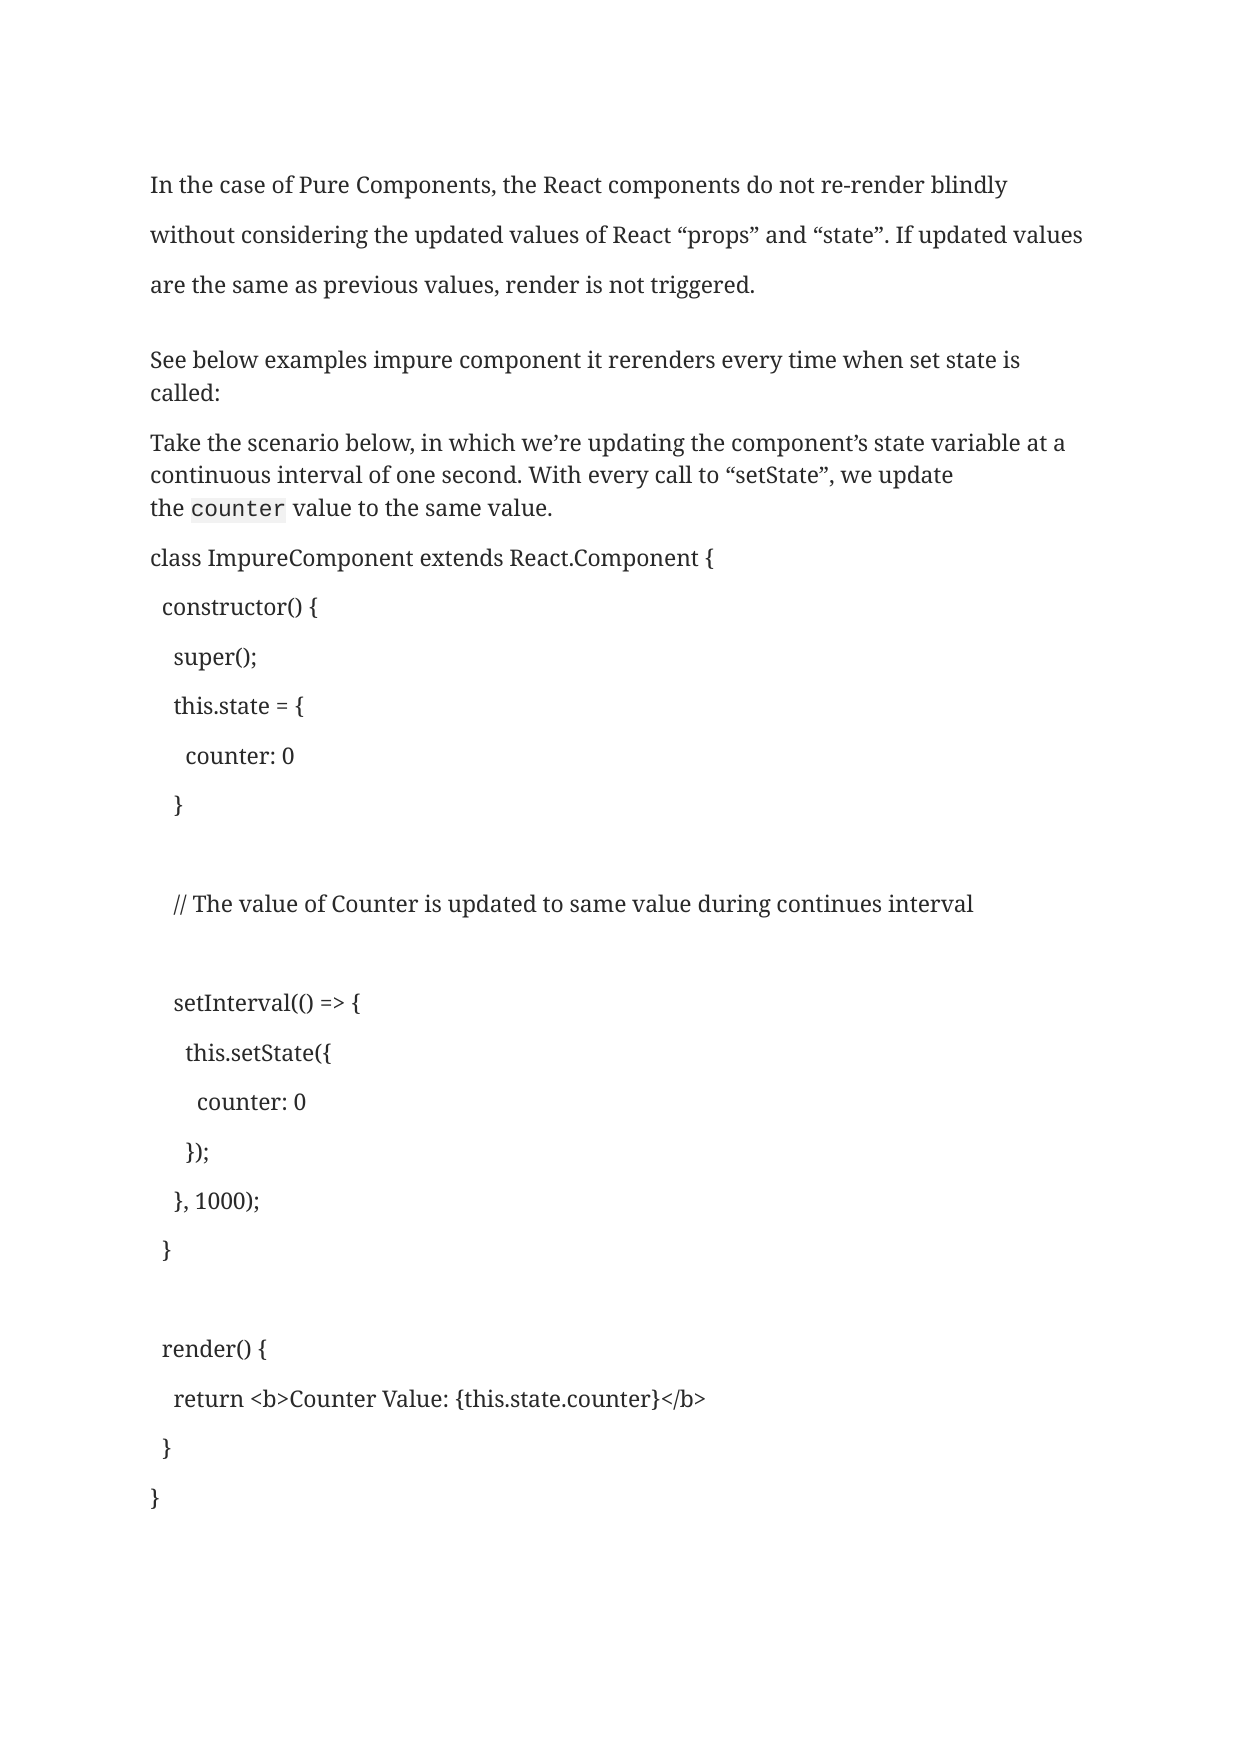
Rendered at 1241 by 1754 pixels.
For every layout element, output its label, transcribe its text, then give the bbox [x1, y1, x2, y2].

text render() { [150, 1333, 1090, 1365]
text setInterval(() => { [150, 987, 1090, 1018]
text counter: 0 [150, 1086, 1090, 1117]
text return <b>Counter Value: {this.state.counter}</b> [150, 1383, 1090, 1414]
text counter: 0 [150, 740, 1090, 771]
text this.state = { [150, 690, 1090, 721]
text } [150, 789, 1090, 820]
text } [150, 1482, 1090, 1513]
text In the case of Pure Components, the React components do not re-render blindly without considering the updated values of React “props” and “state”. If updated values are the same as previous values, render is not triggered. [150, 150, 1090, 300]
text }, 1000); [150, 1185, 1090, 1216]
text super(); [150, 641, 1090, 672]
text } [150, 1234, 1090, 1266]
text // The value of Counter is updated to same value during continues interval [150, 888, 1090, 919]
text this.setState({ [150, 1037, 1090, 1068]
text constructor() { [150, 591, 1090, 622]
text Take the scenario below, in which we’re updating the component’s state variable at a continuous interval of one second. With every call to “setState”, we update the counter value to the same value. [150, 427, 1090, 523]
text See below examples impure component it rerenders every time when set state is called: [150, 344, 1090, 408]
text }); [150, 1136, 1090, 1167]
text class ImpureComponent extends React.Component { [150, 542, 1090, 573]
text } [150, 1432, 1090, 1464]
